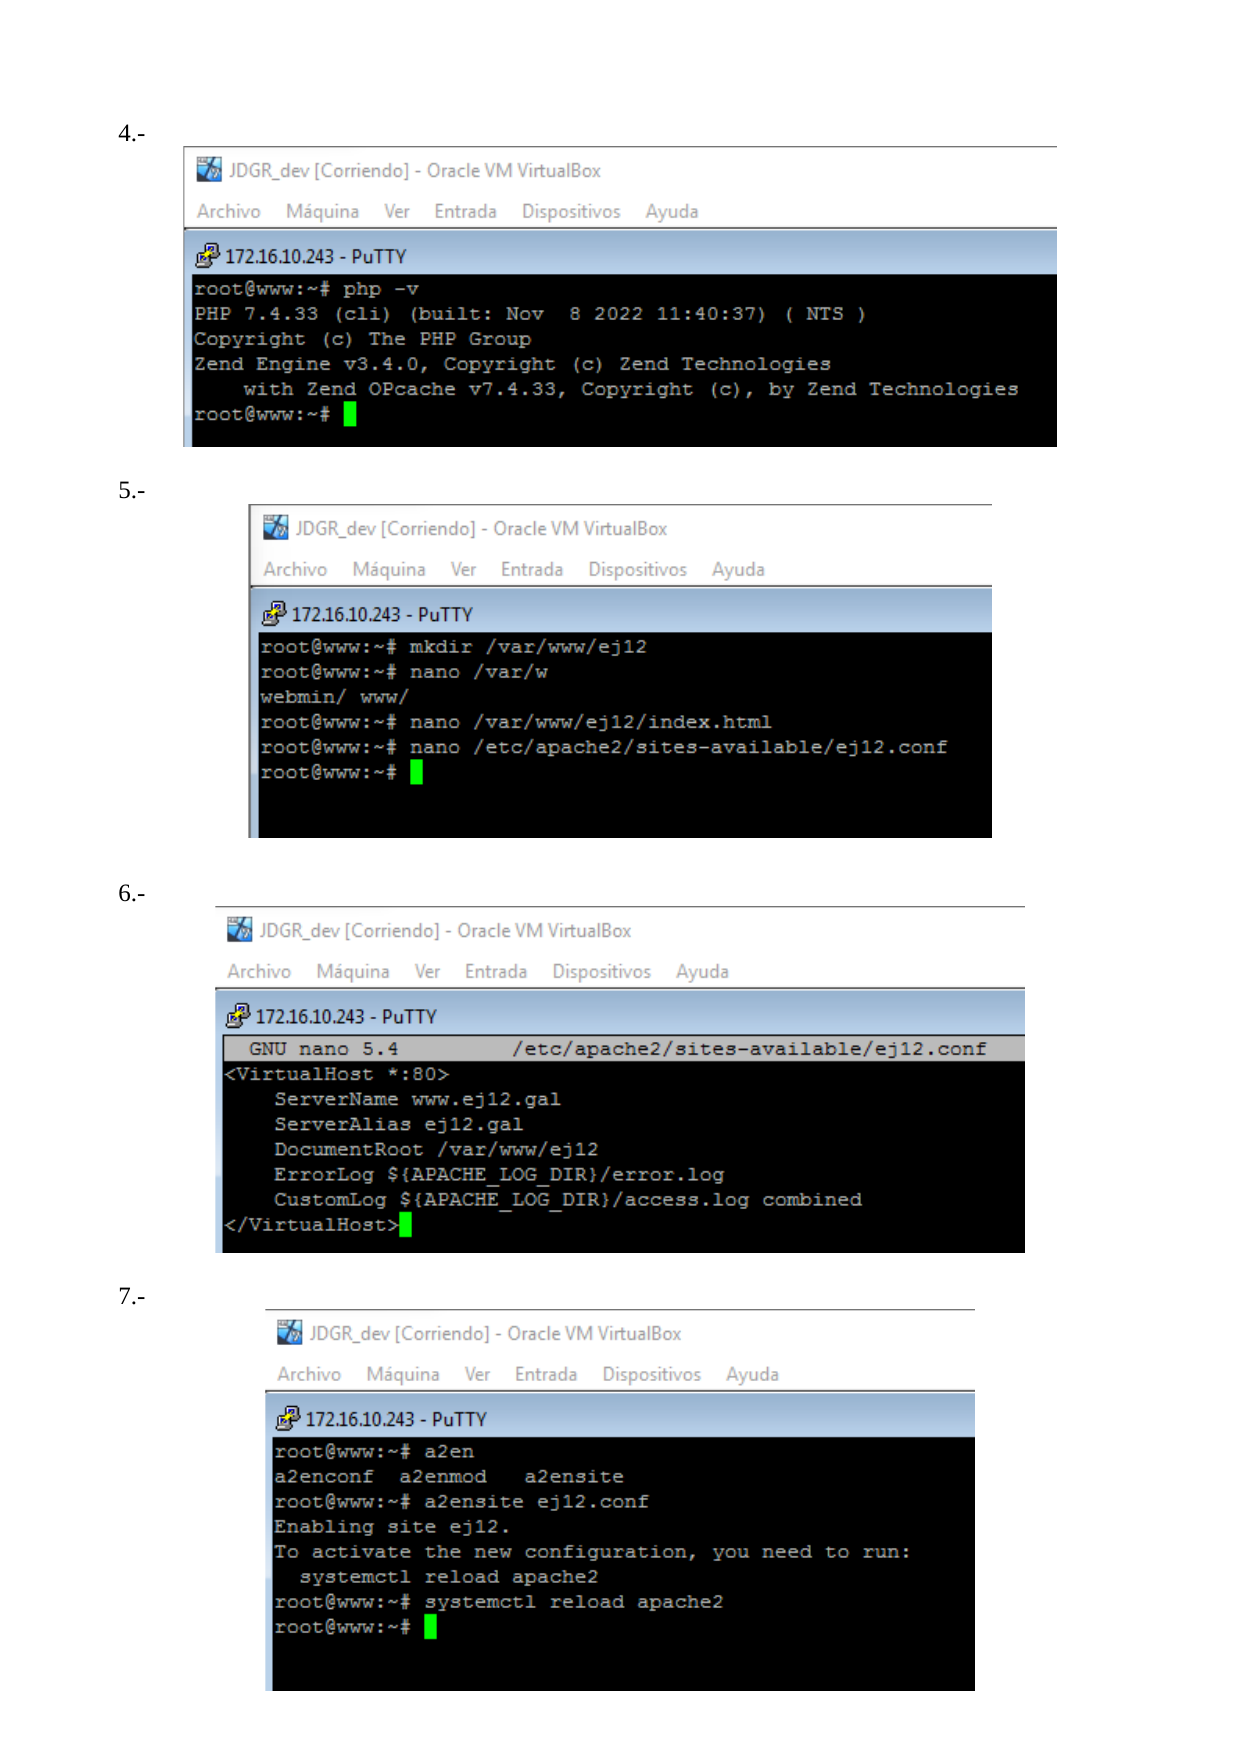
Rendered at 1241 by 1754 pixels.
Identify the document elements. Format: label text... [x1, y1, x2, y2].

picture [248, 504, 992, 838]
text 6.- [118, 878, 1122, 907]
picture [265, 1309, 975, 1691]
text 7.- [118, 1281, 1122, 1310]
text 5.- [118, 476, 1122, 504]
picture [183, 146, 1057, 447]
picture [215, 906, 1025, 1253]
text 4.- [118, 118, 1122, 147]
